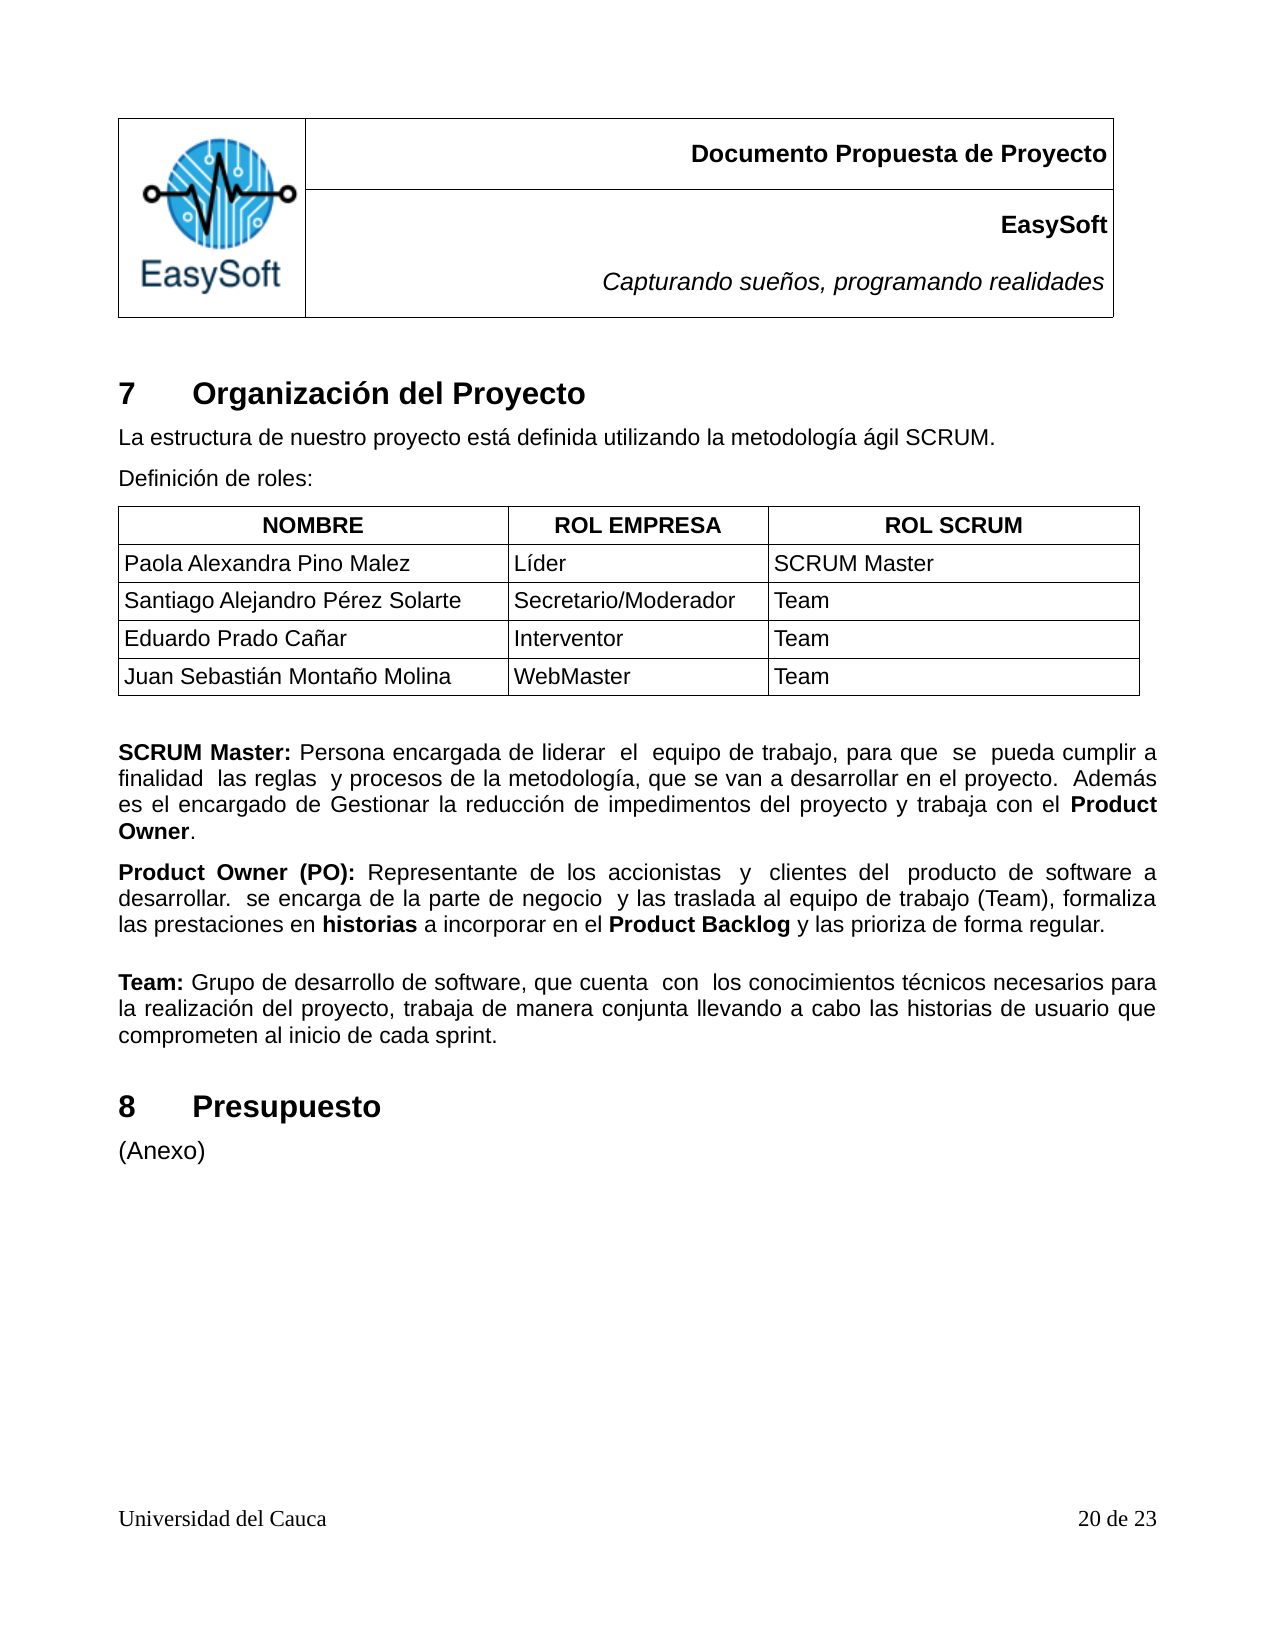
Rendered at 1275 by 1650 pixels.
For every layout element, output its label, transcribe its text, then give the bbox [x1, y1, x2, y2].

picture [123, 124, 300, 312]
table_header ROL SCRUM [769, 507, 1139, 544]
table_cell Santiago Alejandro Pérez Solarte [119, 583, 508, 619]
subtitle Organización del Proyecto [118, 375, 1157, 411]
table_cell Secretario/Moderador [509, 583, 768, 619]
table_header ROL EMPRESA [509, 507, 768, 544]
text La estructura de nuestro proyecto está definida utilizando la metodología ágil SCRUM. [118, 424, 1157, 450]
table_cell Paola Alexandra Pino Malez [119, 545, 508, 582]
table_cell SCRUM Master [769, 545, 1139, 582]
text Team: Grupo de desarrollo de software, que cuenta con los conocimientos técnicos necesarios para la realización del proyecto, trabaja de manera conjunta llevando a cabo las historias de usuario que comprometen al inicio de cada sprint. [118, 969, 1157, 1048]
text Definición de roles: [118, 465, 1157, 491]
table_cell WebMaster [509, 659, 768, 695]
table_cell Líder [509, 545, 768, 582]
table_cell Team [769, 621, 1139, 657]
table_cell Interventor [509, 621, 768, 657]
text SCRUM Master: Persona encargada de liderar el equipo de trabajo, para que se pueda cumplir a finalidad las reglas y procesos de la metodología, que se van a desarrollar en el proyecto. Además es el encargado de Gestionar la reducción de impedimentos del proyecto y trabaja con el Product Owner. [118, 739, 1157, 844]
table_cell Eduardo Prado Cañar [119, 621, 508, 657]
subtitle Presupuesto [118, 1088, 1157, 1124]
table_cell Team [769, 659, 1139, 695]
table_header NOMBRE [119, 507, 508, 544]
table_cell Juan Sebastián Montaño Molina [119, 659, 508, 695]
text (Anexo) [118, 1136, 1157, 1165]
text Product Owner (PO): Representante de los accionistas y clientes del producto de software a desarrollar. se encarga de la parte de negocio y las traslada al equipo de trabajo (Team), formaliza las prestaciones en historias a incorporar en el Product Backlog y las prioriza de forma regular. [118, 859, 1157, 938]
table_cell Team [769, 583, 1139, 619]
